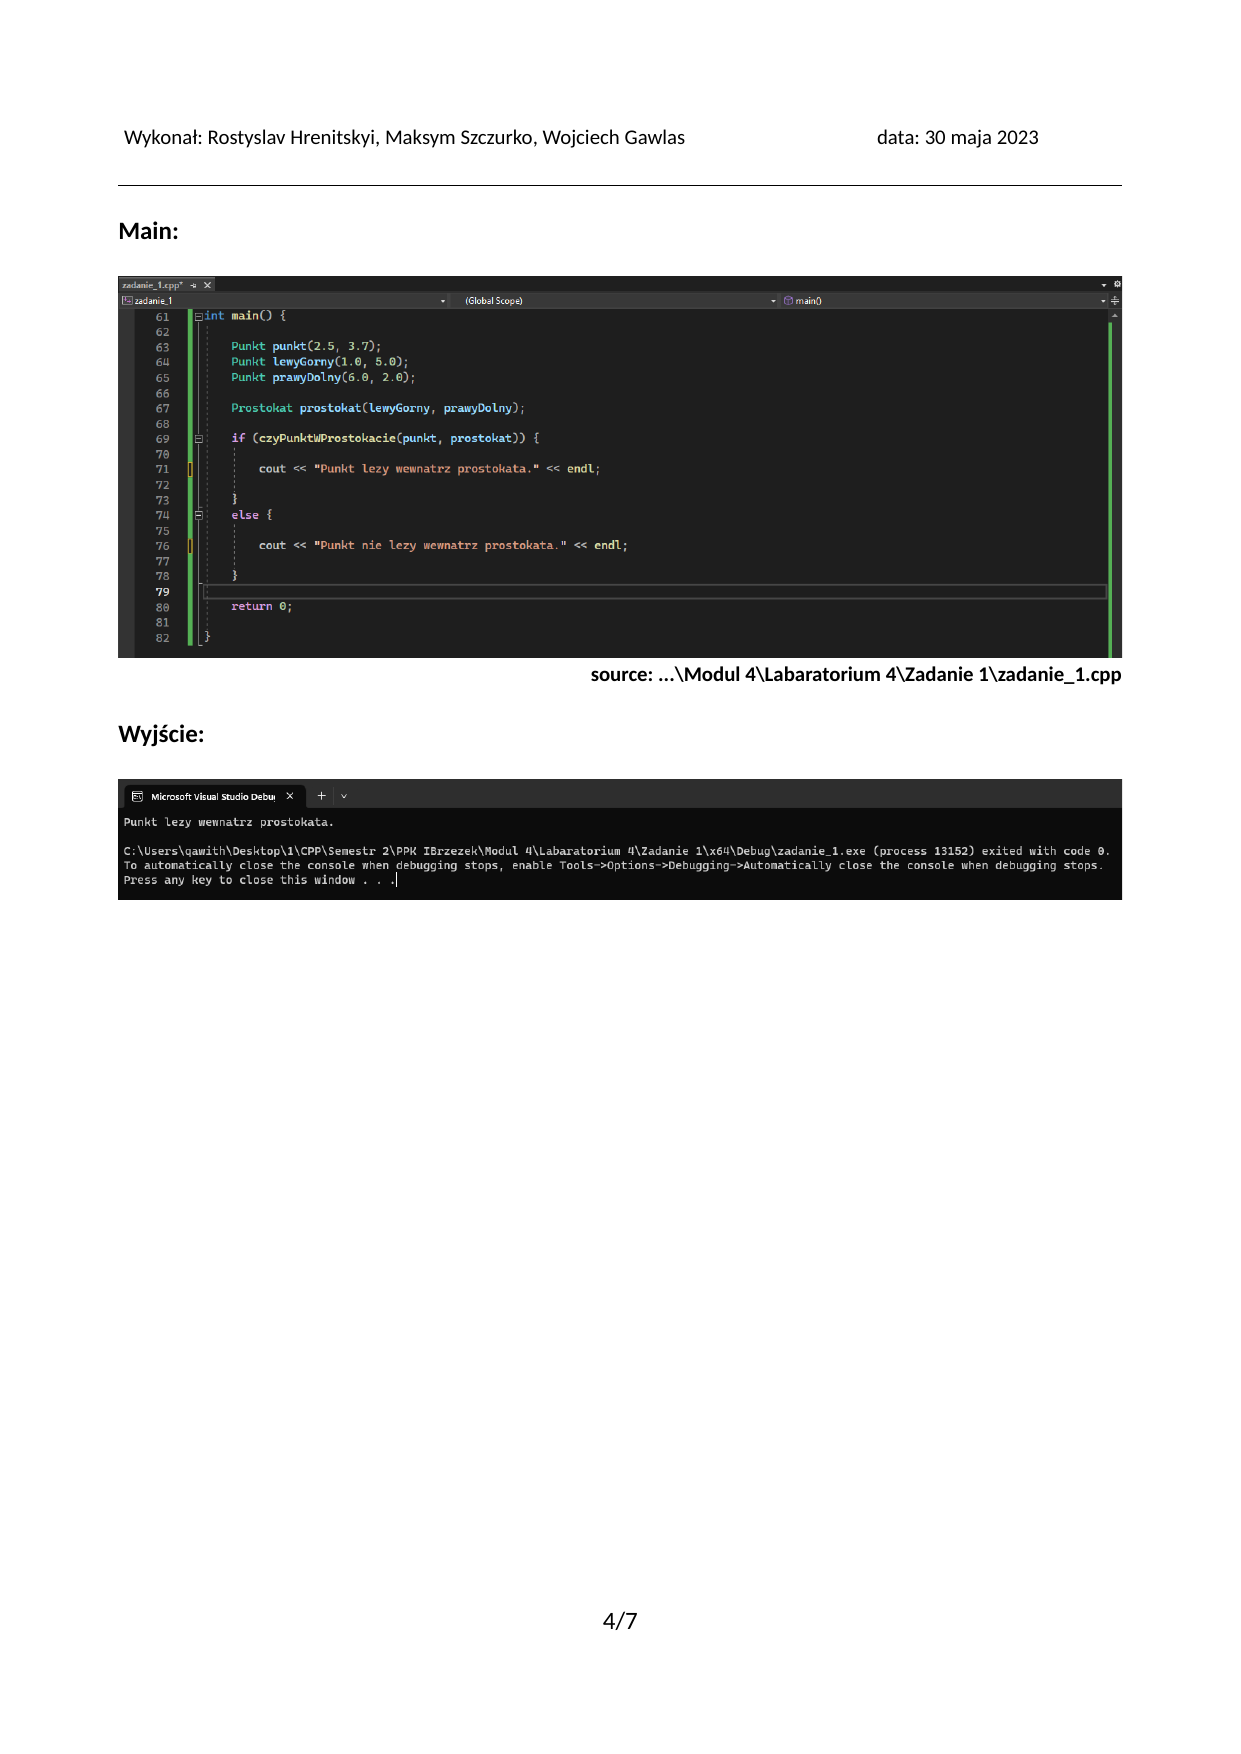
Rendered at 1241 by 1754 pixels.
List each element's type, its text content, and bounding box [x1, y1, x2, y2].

text Wyjście: [118, 718, 1122, 749]
picture [118, 779, 1123, 900]
text Main: [118, 215, 1122, 246]
picture [118, 276, 1123, 658]
text source: ...\Modul 4\Labaratorium 4\Zadanie 1\zadanie_1.cpp [118, 658, 1122, 688]
